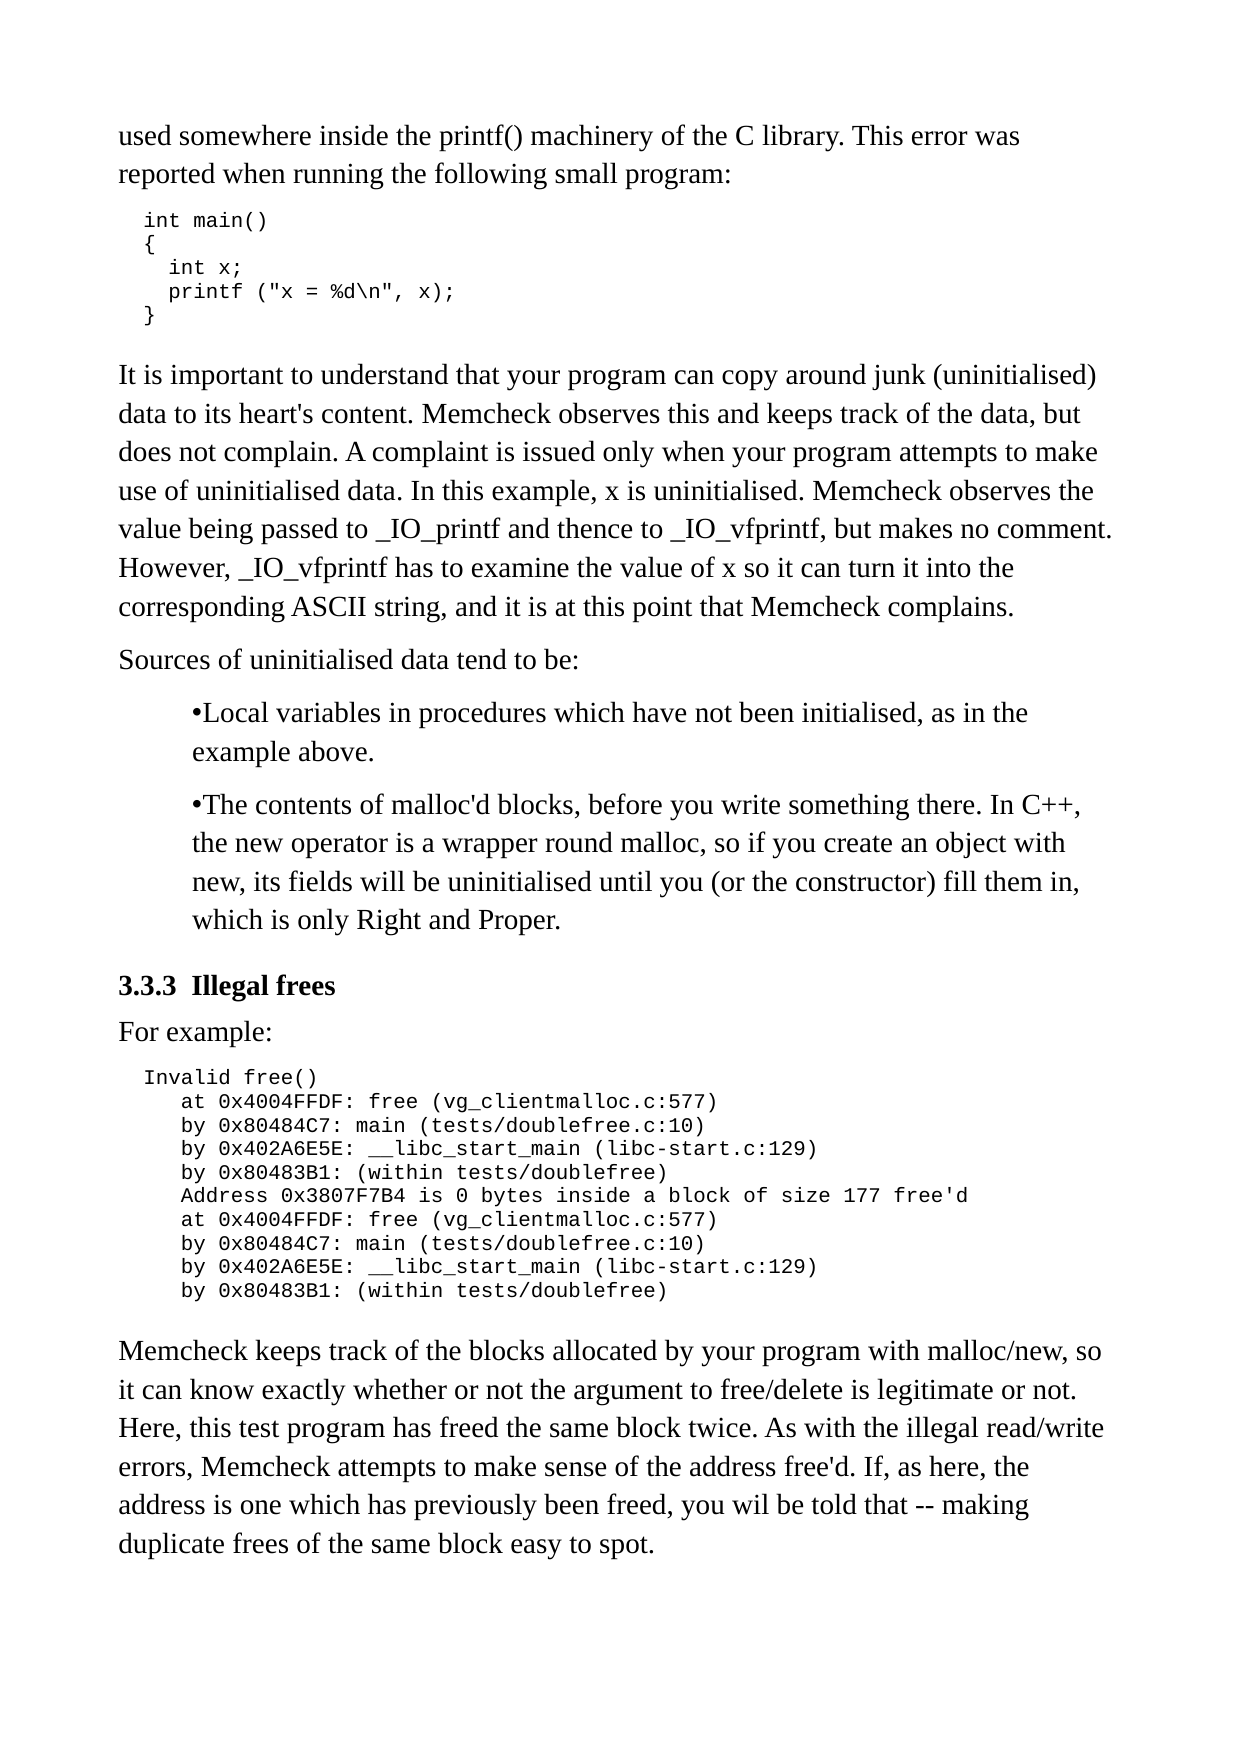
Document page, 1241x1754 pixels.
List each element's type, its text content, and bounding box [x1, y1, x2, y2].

list The contents of malloc'd blocks, before you write something there. In C++, the new operator is a wrapper round malloc, so if you create an object with new, its fields will be uninitialised until you (or the constructor) fill them in, which is only Right and Proper. [118, 787, 1122, 936]
text used somewhere inside the printf() machinery of the C library. This error was reported when running the following small program: [118, 118, 1122, 190]
text For example: [118, 1014, 1122, 1048]
subtitle 3.3.3 Illegal frees [118, 968, 1122, 1002]
text int main() [118, 210, 1122, 233]
text printf ("x = %d\n", x); [118, 281, 1122, 304]
text Address 0x3807F7B4 is 0 bytes inside a block of size 177 free'd [118, 1186, 1122, 1209]
text Memcheck keeps track of the blocks allocated by your program with malloc/new, so it can know exactly whether or not the argument to free/delete is legitimate or not. Here, this test program has freed the same block twice. As with the illegal read/write errors, Memcheck attempts to make sense of the address free'd. If, as here, the address is one which has previously been freed, you wil be told that -- making duplicate frees of the same block easy to spot. [118, 1333, 1122, 1559]
text int x; [118, 257, 1122, 281]
text at 0x4004FFDF: free (vg_clientmalloc.c:577) [118, 1091, 1122, 1114]
text by 0x402A6E5E: __libc_start_main (libc-start.c:129) [118, 1138, 1122, 1162]
text by 0x80484C7: main (tests/doublefree.c:10) [118, 1233, 1122, 1256]
text Invalid free() [118, 1067, 1122, 1091]
text by 0x402A6E5E: __libc_start_main (libc-start.c:129) [118, 1256, 1122, 1280]
text by 0x80483B1: (within tests/doublefree) [118, 1162, 1122, 1186]
text by 0x80483B1: (within tests/doublefree) [118, 1280, 1122, 1304]
text Sources of uninitialised data tend to be: [118, 642, 1122, 675]
list Local variables in procedures which have not been initialised, as in the example above. [118, 695, 1122, 767]
text { [118, 233, 1122, 257]
text by 0x80484C7: main (tests/doublefree.c:10) [118, 1114, 1122, 1138]
text It is important to understand that your program can copy around junk (uninitialised) data to its heart's content. Memcheck observes this and keeps track of the data, but does not complain. A complaint is issued only when your program attempts to make use of uninitialised data. In this example, x is uninitialised. Memcheck observes the value being passed to _IO_printf and thence to _IO_vfprintf, but makes no comment. However, _IO_vfprintf has to examine the value of x so it can turn it into the corresponding ASCII string, and it is at this point that Memcheck complains. [118, 357, 1122, 622]
text at 0x4004FFDF: free (vg_clientmalloc.c:577) [118, 1209, 1122, 1233]
text } [118, 304, 1122, 328]
